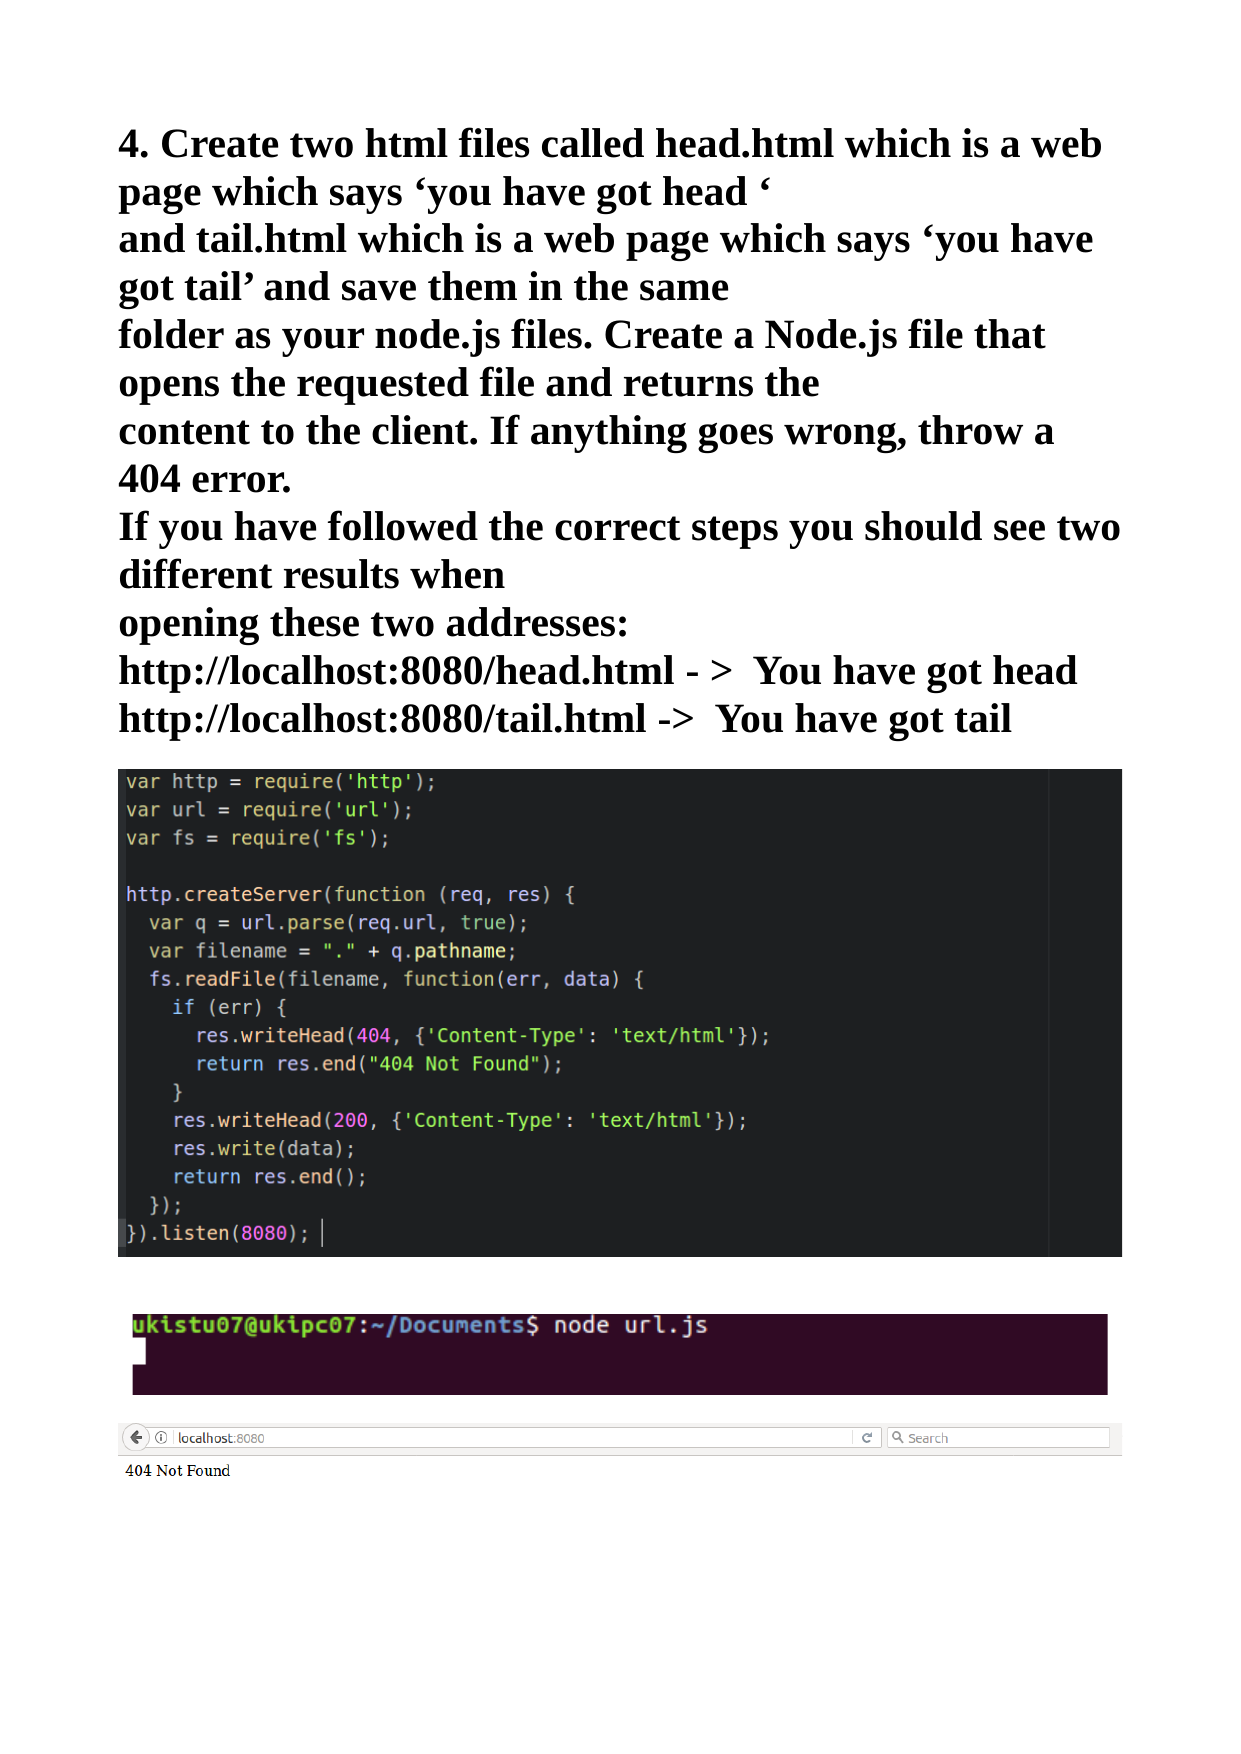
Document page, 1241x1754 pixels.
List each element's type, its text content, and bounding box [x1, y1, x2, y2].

text http://localhost:8080/tail.html​ -> ​ You have got tail [118, 693, 1122, 741]
picture [118, 769, 1123, 1257]
text 4. Create two html files called head.html which is a web page which says ‘you have got head ‘ [118, 118, 1122, 214]
text content to the client. If anything goes wrong, throw a 404 error. [118, 406, 1122, 501]
text opening these two addresses: [118, 597, 1122, 645]
text and tail.html which is a web page which says ‘you have got tail’ and save them in the same [118, 214, 1122, 310]
text If you have followed the correct steps you should see two different results when [118, 501, 1122, 597]
text folder as your node.js files. Create a Node.js file that opens the requested file and returns the [118, 310, 1122, 406]
picture [132, 1314, 1108, 1395]
picture [118, 1423, 1123, 1622]
text http://localhost:8080/head.html​ - > ​ You have got head [118, 645, 1122, 693]
